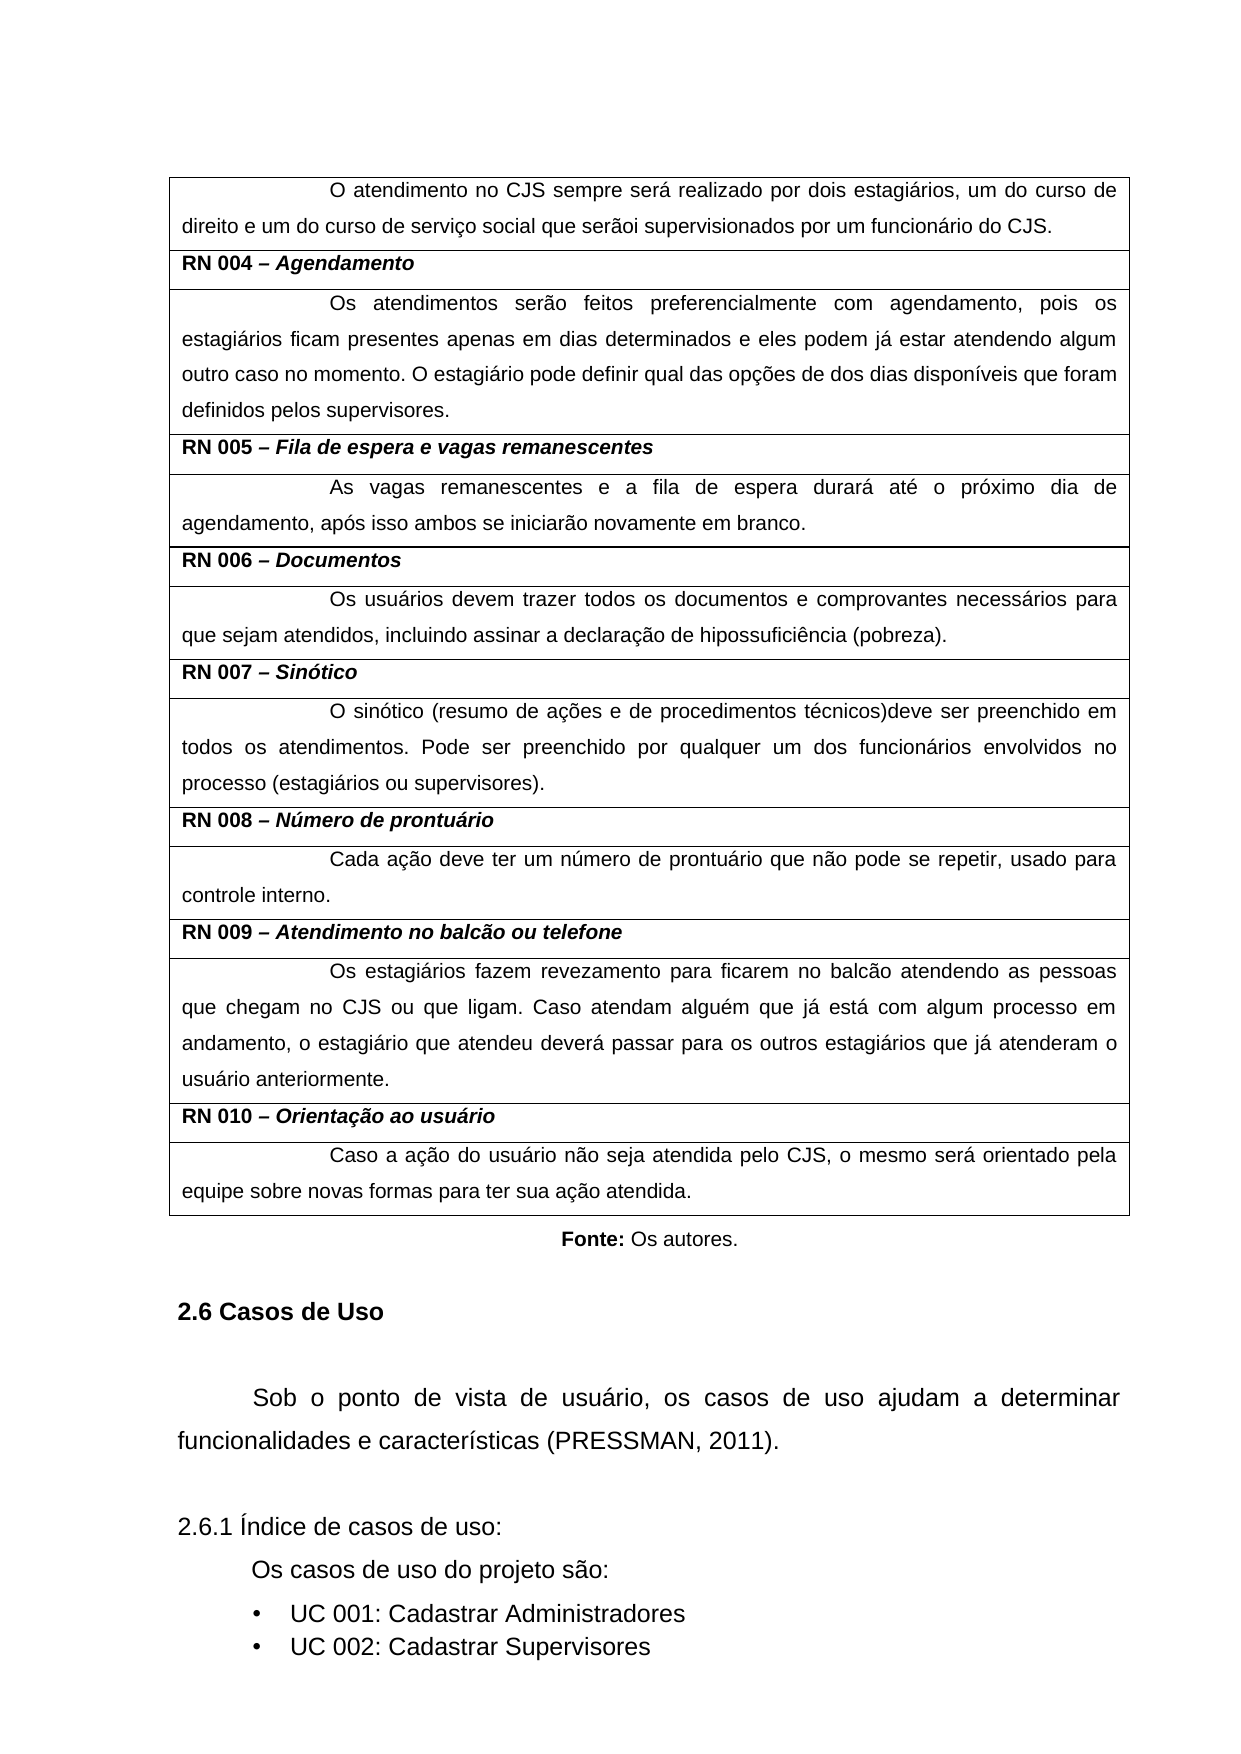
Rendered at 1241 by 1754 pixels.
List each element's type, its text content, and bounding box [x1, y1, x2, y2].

table_cell As vagas remanescentes e a fila de espera durará até o próximo dia de agendamento, após isso ambos se iniciarão novamente em branco. [170, 475, 1129, 546]
text Os casos de uso do projeto são: [177, 1556, 1122, 1584]
text Fonte: Os autores. [177, 1216, 1122, 1254]
table_cell Os usuários devem trazer todos os documentos e comprovantes necessários para que sejam atendidos, incluindo assinar a declaração de hipossuficiência (pobreza). [170, 587, 1129, 658]
table_cell O atendimento no CJS sempre será realizado por dois estagiários, um do curso de direito e um do curso de serviço social que serãoi supervisionados por um funcionário do CJS. [170, 178, 1129, 250]
table_cell RN 009 – Atendimento no balcão ou telefone [170, 920, 1129, 958]
table_cell RN 005 – Fila de espera e vagas remanescentes [170, 435, 1129, 473]
table_cell RN 008 – Número de prontuário [170, 808, 1129, 846]
table_cell RN 010 – Orientação ao usuário [170, 1104, 1129, 1142]
text 2.6 Casos de Uso [177, 1297, 1122, 1326]
list UC 001: Cadastrar Administradores [252, 1599, 1122, 1627]
table_cell Os estagiários fazem revezamento para ficarem no balcão atendendo as pessoas que chegam no CJS ou que ligam. Caso atendam alguém que já está com algum processo em andamento, o estagiário que atendeu deverá passar para os outros estagiários que já atenderam o usuário anteriormente. [170, 959, 1129, 1103]
table_cell RN 006 – Documentos [170, 548, 1129, 586]
text 2.6.1 Índice de casos de uso: [177, 1512, 1122, 1541]
table_cell O sinótico (resumo de ações e de procedimentos técnicos)deve ser preenchido em todos os atendimentos. Pode ser preenchido por qualquer um dos funcionários envolvidos no processo (estagiários ou supervisores). [170, 699, 1129, 807]
list UC 002: Cadastrar Supervisores [252, 1632, 1122, 1661]
text Sob o ponto de vista de usuário, os casos de uso ajudam a determinar funcionalidades e características (PRESSMAN, 2011). [177, 1383, 1122, 1455]
table_cell RN 004 – Agendamento [170, 251, 1129, 289]
table_cell Cada ação deve ter um número de prontuário que não pode se repetir, usado para controle interno. [170, 847, 1129, 919]
table_cell Os atendimentos serão feitos preferencialmente com agendamento, pois os estagiários ficam presentes apenas em dias determinados e eles podem já estar atendendo algum outro caso no momento. O estagiário pode definir qual das opções de dos dias disponíveis que foram definidos pelos supervisores. [170, 290, 1129, 434]
table_cell RN 007 – Sinótico [170, 660, 1129, 698]
table_cell Caso a ação do usuário não seja atendida pelo CJS, o mesmo será orientado pela equipe sobre novas formas para ter sua ação atendida. [170, 1143, 1129, 1215]
